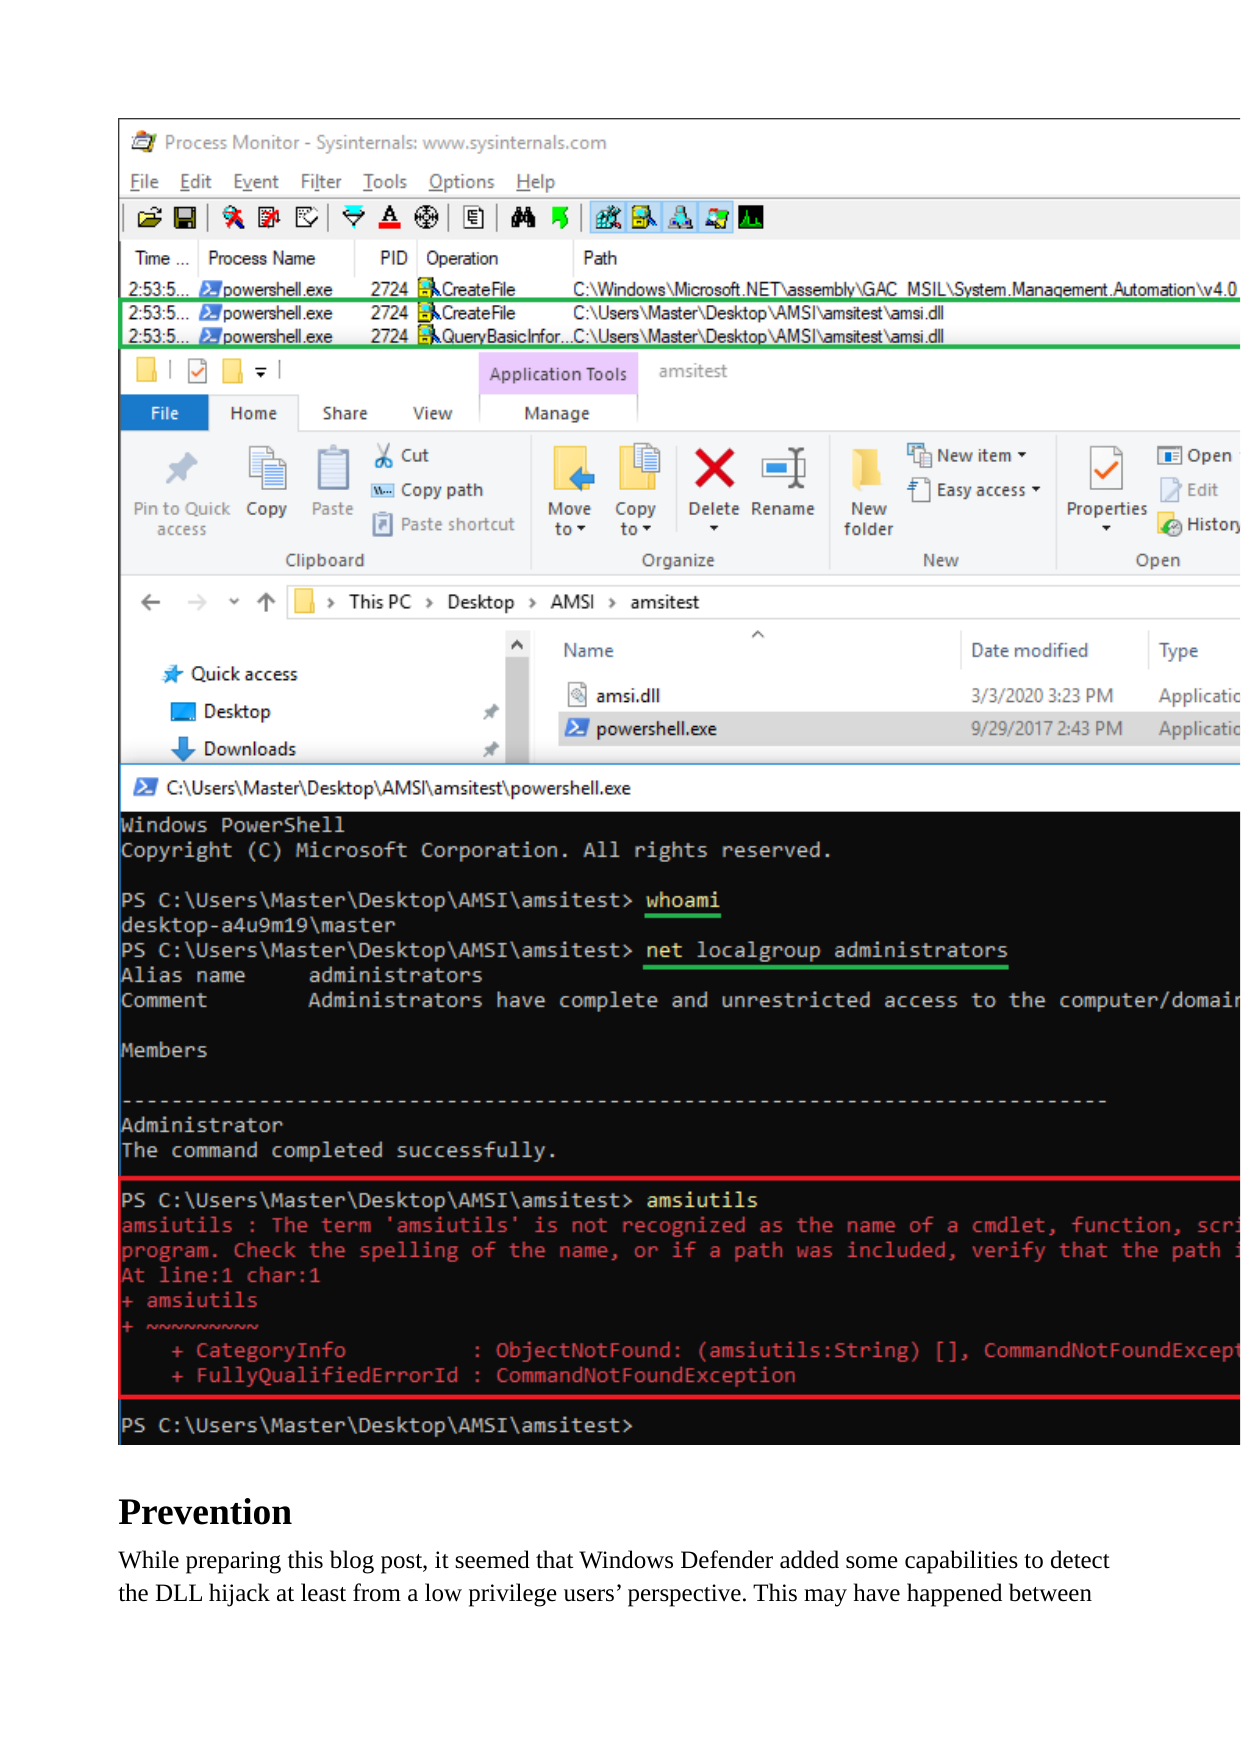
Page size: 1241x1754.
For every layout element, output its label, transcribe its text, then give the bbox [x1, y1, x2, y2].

text While preparing this blog post, it seemed that Windows Defender added some capabilities to detect the DLL hijack at least from a low privilege users’ perspective. This may have happened between [118, 1545, 1122, 1607]
subtitle Prevention [118, 1490, 1122, 1533]
picture [118, 118, 1241, 1445]
